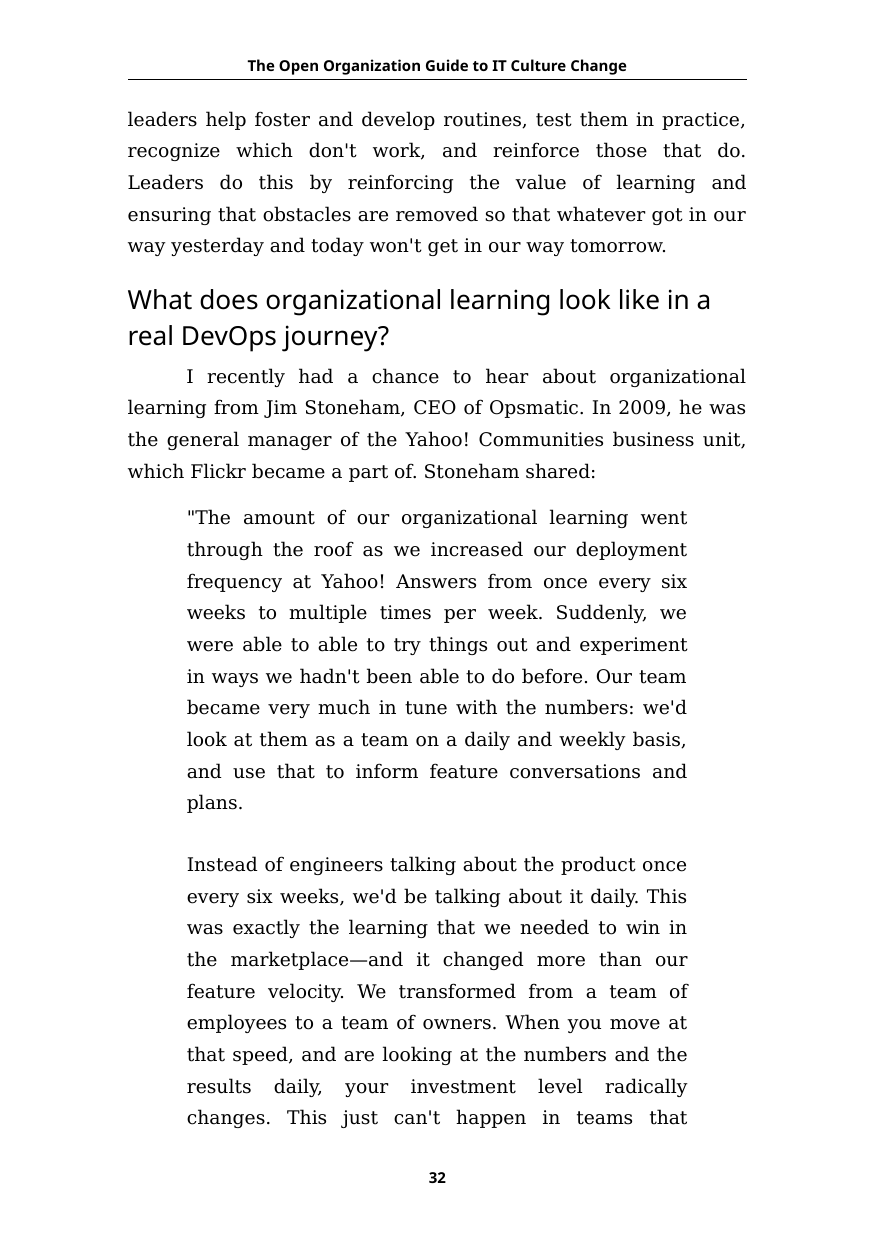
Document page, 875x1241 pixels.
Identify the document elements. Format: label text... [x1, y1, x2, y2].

text I recently had a chance to hear about organizational learning from Jim Stoneham, CEO of Opsmatic. In 2009, he was the general manager of the Yahoo! Communities business unit, which Flickr became a part of. Stoneham shared: [127, 366, 747, 482]
text leaders help foster and develop routines, test them in practice, recognize which don't work, and reinforce those that do. Leaders do this by reinforcing the value of learning and ensuring that obstacles are removed so that whatever got in our way yesterday and today won't get in our way tomorrow. [127, 109, 747, 257]
text "The amount of our organizational learning went through the roof as we increased our deployment frequency at Yahoo! Answers from once every six weeks to multiple times per week. Suddenly, we were able to able to try things out and experiment in ways we hadn't been able to do before. Our team became very much in tune with the numbers: we'd look at them as a team on a daily and weekly basis, and use that to inform feature conversations and plans. [187, 507, 688, 814]
subtitle What does organizational learning look like in a real DevOps journey? [127, 282, 747, 353]
text Instead of engineers talking about the product once every six weeks, we'd be talking about it daily. This was exactly the learning that we needed to win in the marketplace—and it changed more than our feature velocity. We transformed from a team of employees to a team of owners. When you move at that speed, and are looking at the numbers and the results daily, your investment level radically changes. This just can't happen in teams that [187, 854, 688, 1129]
